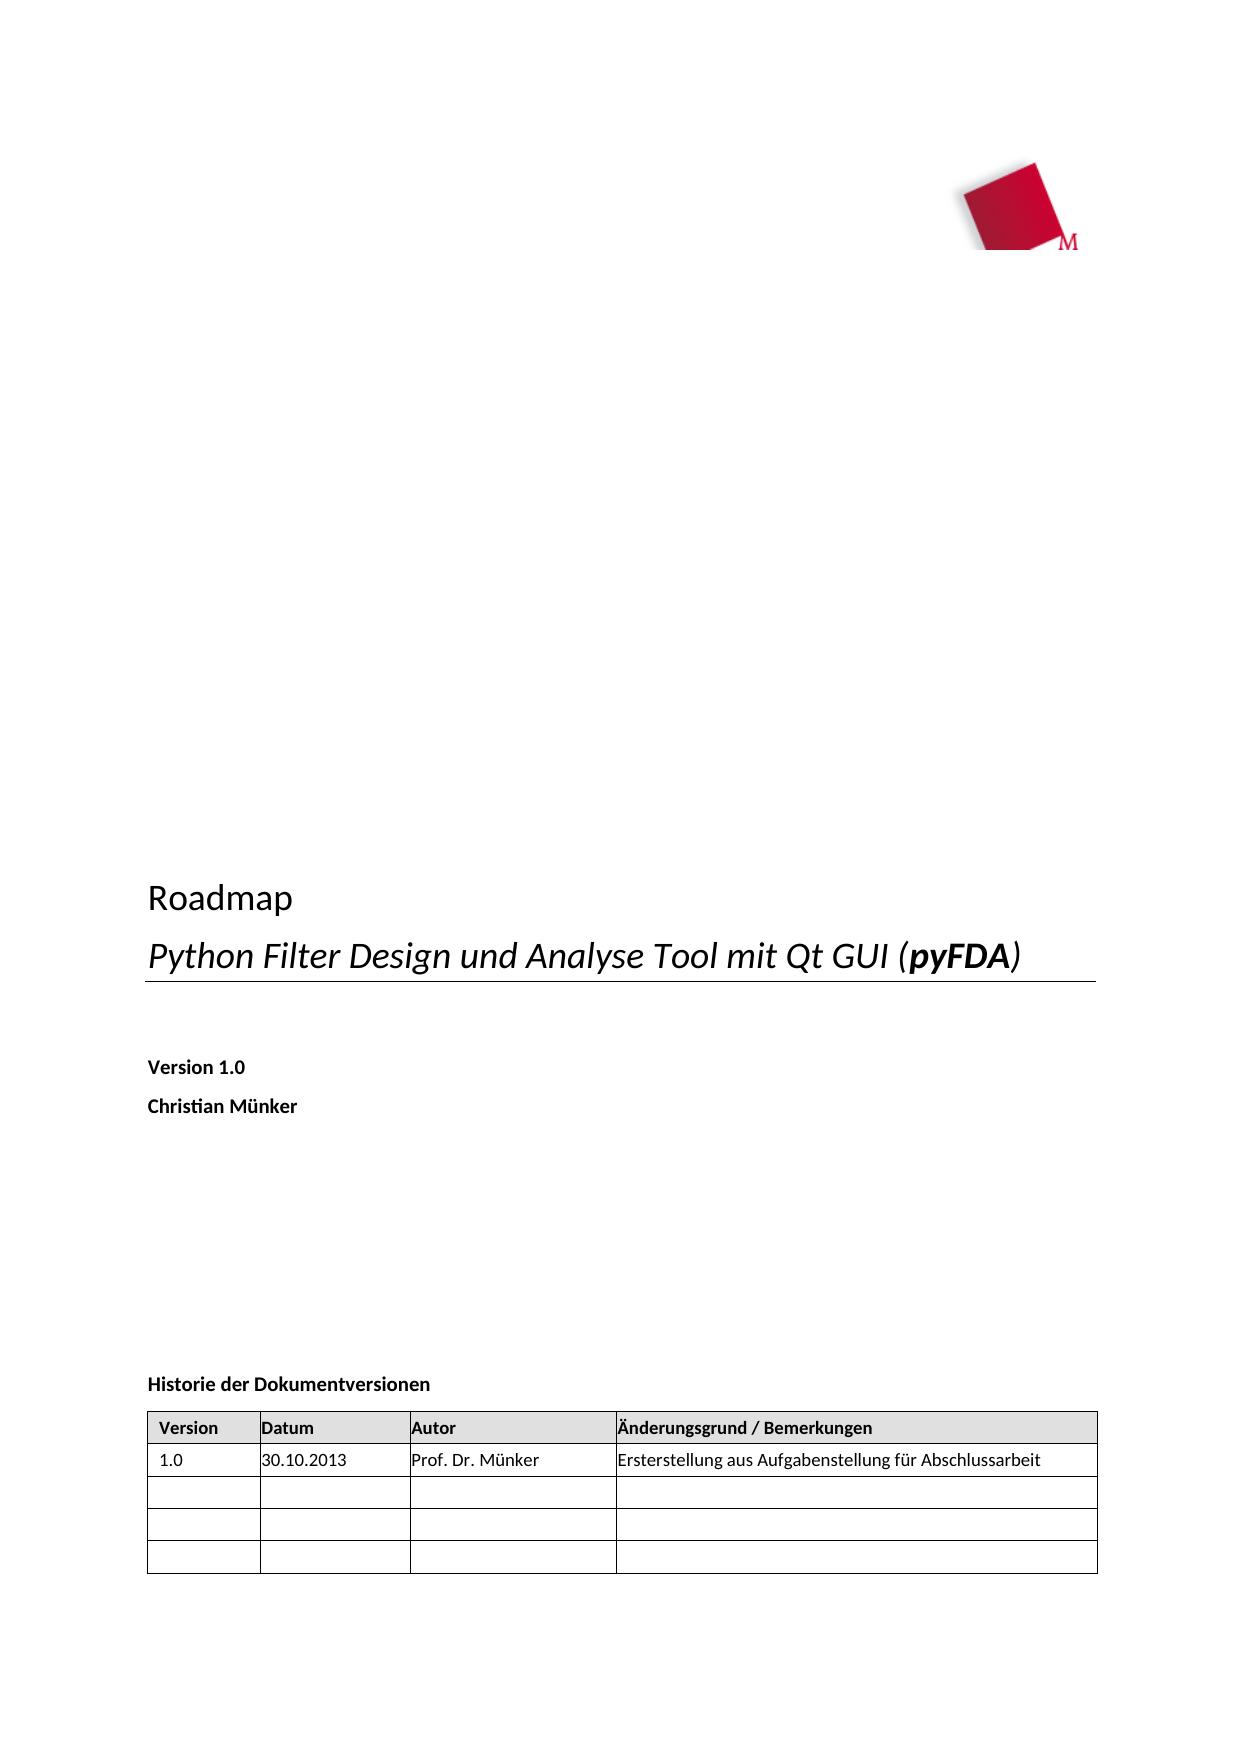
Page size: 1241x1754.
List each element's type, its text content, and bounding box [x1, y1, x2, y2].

table_header Datum [261, 1412, 410, 1443]
table_cell [617, 1477, 1097, 1508]
text Christian Münker [148, 1093, 1093, 1119]
text Roadmap [145, 871, 1096, 919]
table_cell [411, 1509, 616, 1540]
table_cell [617, 1541, 1097, 1572]
table_cell [617, 1509, 1097, 1540]
table_cell [261, 1541, 410, 1572]
table_cell [411, 1541, 616, 1572]
text Python Filter Design und Analyse Tool mit Qt GUI (pyFDA) [145, 929, 1096, 981]
table_header Autor [411, 1412, 616, 1443]
table_cell [148, 1477, 260, 1508]
table_cell Ersterstellung aus Aufgabenstellung für Abschlussarbeit [617, 1444, 1097, 1476]
table_cell 30.10.2013 [261, 1444, 410, 1476]
table_cell [261, 1477, 410, 1508]
table_header Änderungsgrund / Bemerkungen [617, 1412, 1097, 1443]
table_cell [411, 1477, 616, 1508]
table_cell [148, 1541, 260, 1572]
table_cell [148, 1509, 260, 1540]
table_header Version [148, 1412, 260, 1443]
table_cell 1.0 [148, 1444, 260, 1476]
text Historie der Dokumentversionen [148, 1371, 1093, 1397]
picture [946, 155, 1078, 250]
table_cell Prof. Dr. Münker [411, 1444, 616, 1476]
text Version 1.0 [148, 1054, 1093, 1079]
table_cell [261, 1509, 410, 1540]
